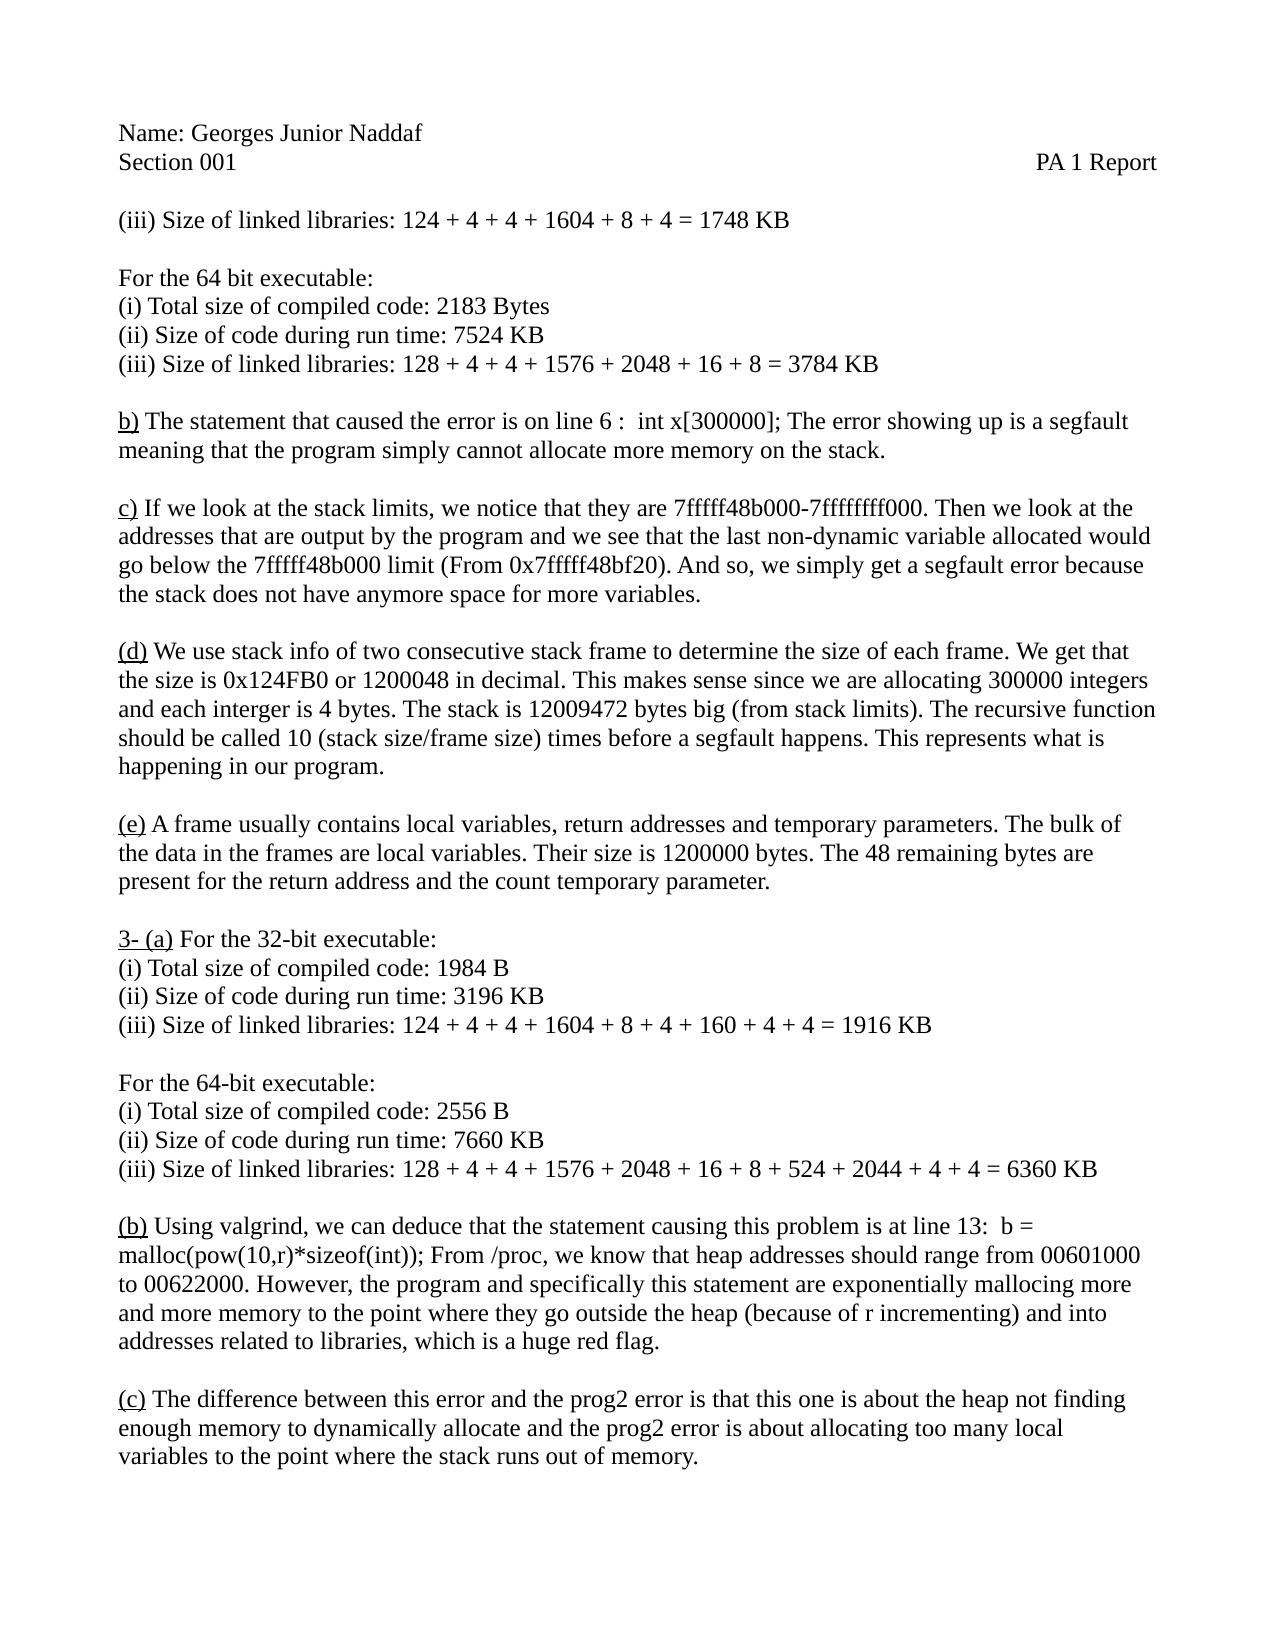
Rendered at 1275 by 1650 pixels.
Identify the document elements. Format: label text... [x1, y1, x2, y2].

text (i) Total size of compiled code: 1984 B [118, 953, 1157, 981]
text (b) Using valgrind, we can deduce that the statement causing this problem is at line 13: b = malloc(pow(10,r)*sizeof(int)); From /proc, we know that heap addresses should range from 00601000 to 00622000. However, the program and specifically this statement are exponentially mallocing more and more memory to the point where they go outside the heap (because of r incrementing) and into addresses related to libraries, which is a huge red flag. [118, 1211, 1157, 1355]
text (ii) Size of code during run time: 7524 KB [118, 320, 1157, 349]
text (iii) Size of linked libraries: 128 + 4 + 4 + 1576 + 2048 + 16 + 8 + 524 + 2044 + 4 + 4 = 6360 KB [118, 1154, 1157, 1183]
text For the 64-bit executable: [118, 1068, 1157, 1096]
text For the 64 bit executable: [118, 263, 1157, 291]
text (e) A frame usually contains local variables, return addresses and temporary parameters. The bulk of the data in the frames are local variables. Their size is 1200000 bytes. The 48 remaining bytes are present for the return address and the count temporary parameter. [118, 809, 1157, 895]
text (ii) Size of code during run time: 7660 KB [118, 1125, 1157, 1154]
text (ii) Size of code during run time: 3196 KB [118, 981, 1157, 1010]
text (iii) Size of linked libraries: 128 + 4 + 4 + 1576 + 2048 + 16 + 8 = 3784 KB [118, 349, 1157, 378]
text b) The statement that caused the error is on line 6 : int x[300000]; The error showing up is a segfault meaning that the program simply cannot allocate more memory on the stack. [118, 406, 1157, 464]
text (iii) Size of linked libraries: 124 + 4 + 4 + 1604 + 8 + 4 = 1748 KB [118, 205, 1157, 234]
text (d) We use stack info of two consecutive stack frame to determine the size of each frame. We get that the size is 0x124FB0 or 1200048 in decimal. This makes sense since we are allocating 300000 integers and each interger is 4 bytes. The stack is 12009472 bytes big (from stack limits). The recursive function should be called 10 (stack size/frame size) times before a segfault happens. This represents what is happening in our program. [118, 636, 1157, 780]
text (iii) Size of linked libraries: 124 + 4 + 4 + 1604 + 8 + 4 + 160 + 4 + 4 = 1916 KB [118, 1010, 1157, 1039]
text (c) The difference between this error and the prog2 error is that this one is about the heap not finding enough memory to dynamically allocate and the prog2 error is about allocating too many local variables to the point where the stack runs out of memory. [118, 1384, 1157, 1470]
text 3- (a) For the 32-bit executable: [118, 924, 1157, 953]
text (i) Total size of compiled code: 2556 B [118, 1096, 1157, 1125]
text c) If we look at the stack limits, we notice that they are 7fffff48b000-7ffffffff000. Then we look at the addresses that are output by the program and we see that the last non-dynamic variable allocated would go below the 7fffff48b000 limit (From 0x7fffff48bf20). And so, we simply get a segfault error because the stack does not have anymore space for more variables. [118, 493, 1157, 608]
text (i) Total size of compiled code: 2183 Bytes [118, 291, 1157, 320]
